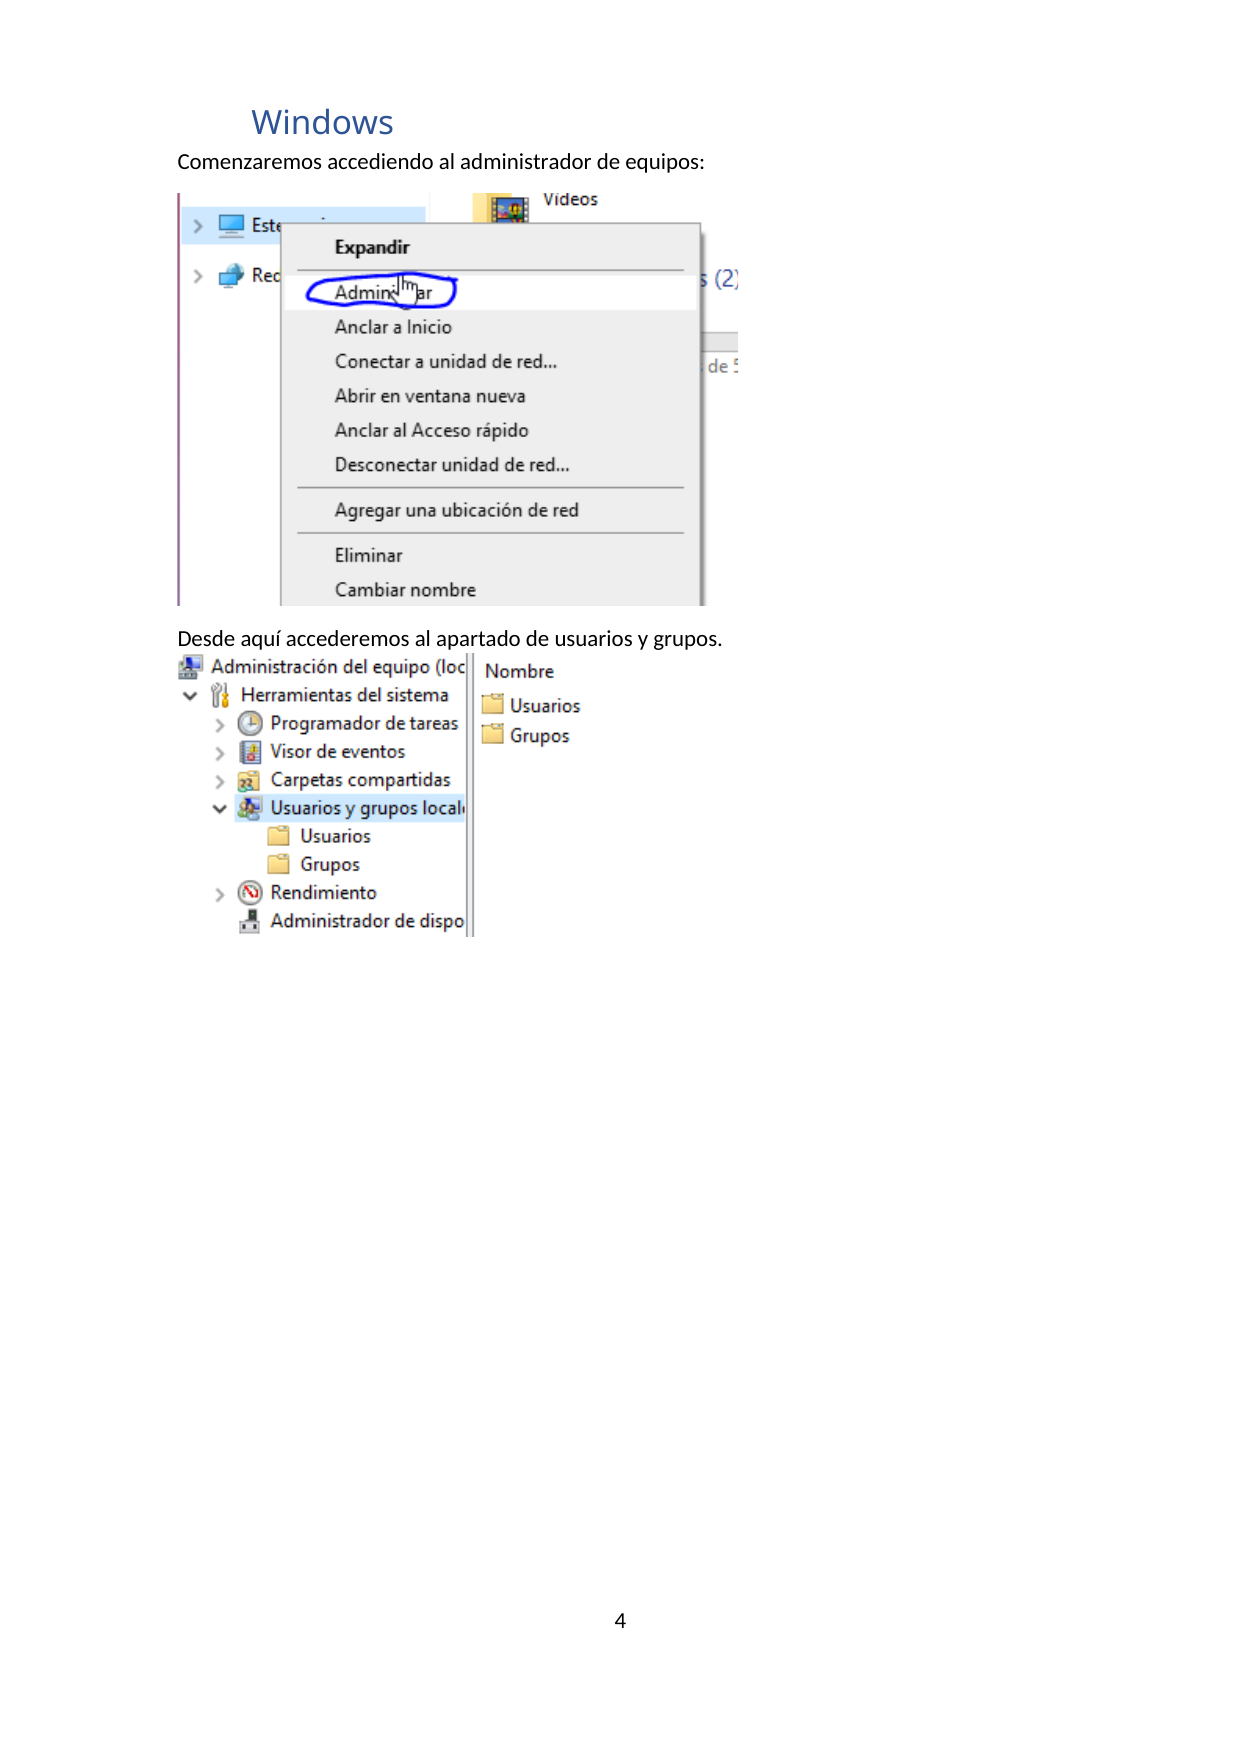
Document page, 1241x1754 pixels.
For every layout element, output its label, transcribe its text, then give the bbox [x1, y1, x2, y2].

text Comenzaremos accediendo al administrador de equipos: [177, 147, 1063, 175]
subtitle Windows [177, 99, 1063, 144]
text Desde aquí accederemos al apartado de usuarios y grupos. [177, 624, 1063, 937]
